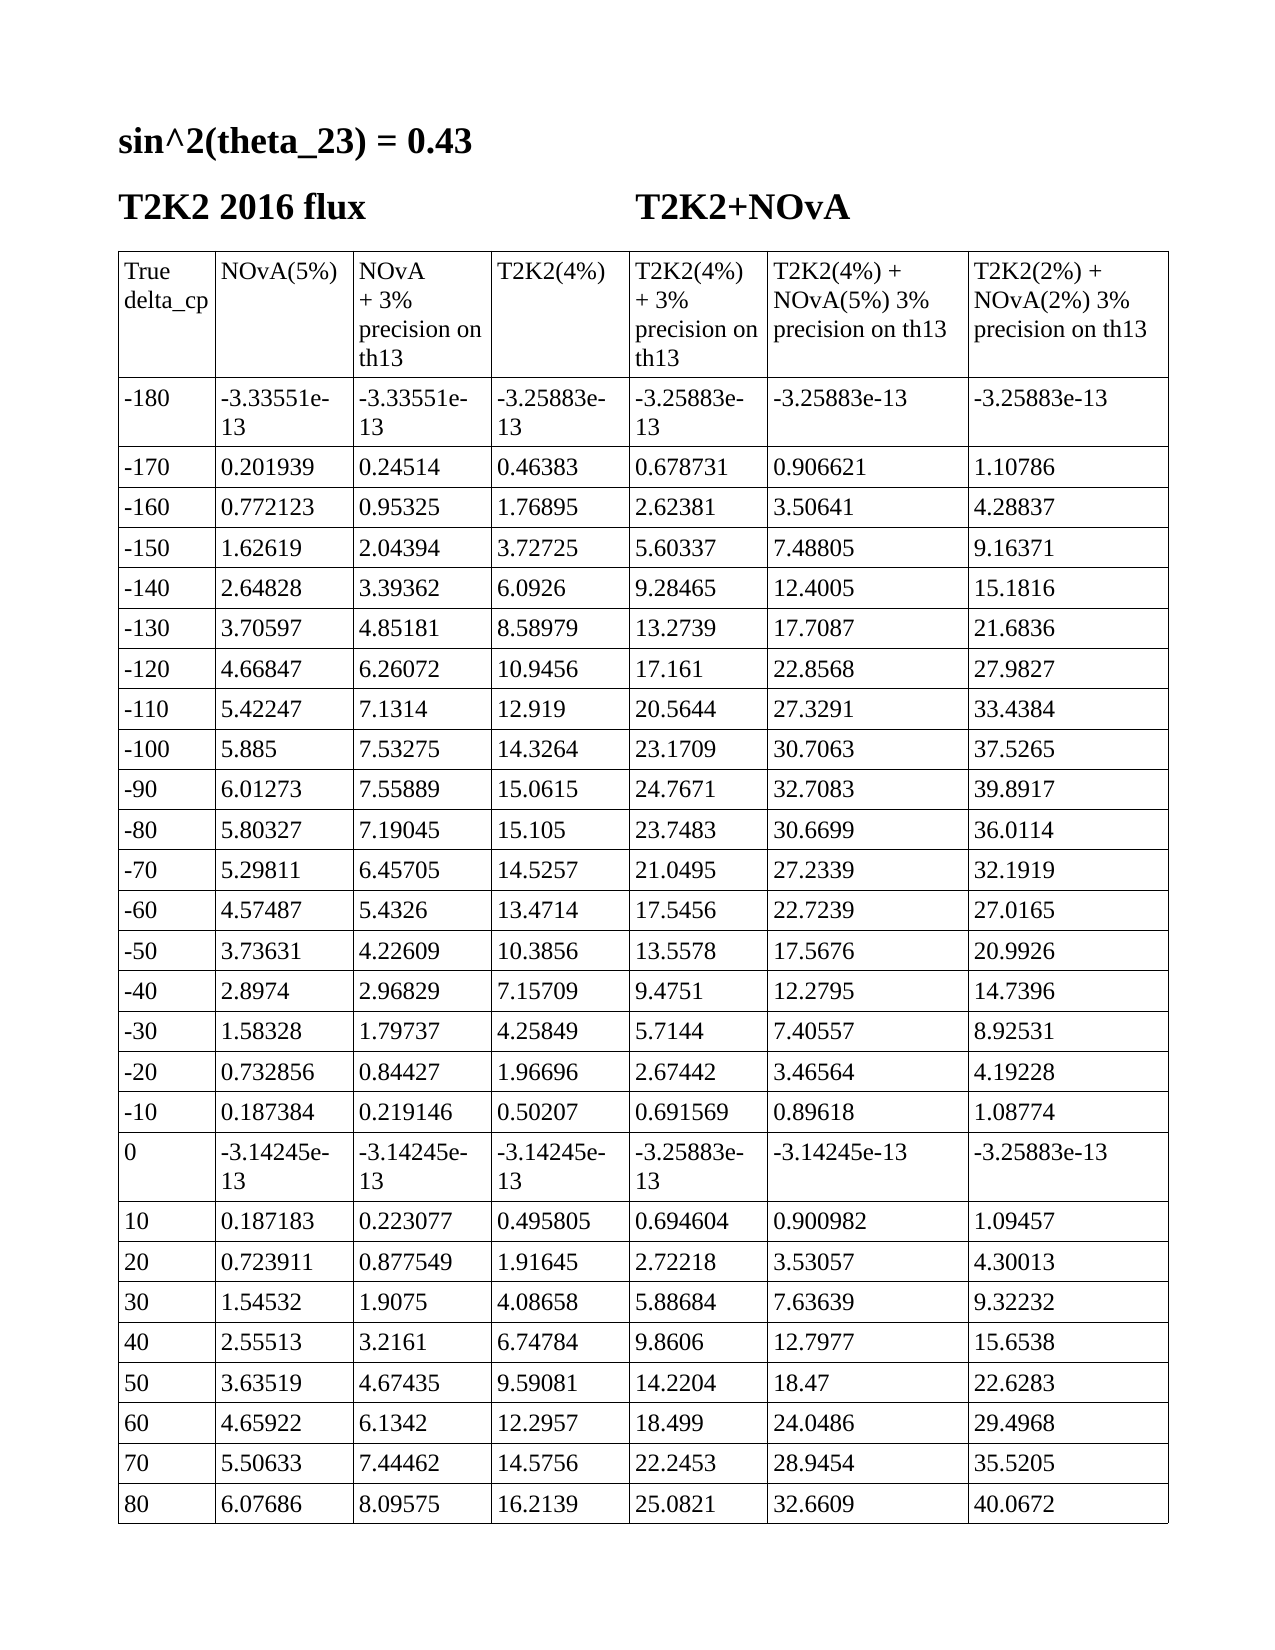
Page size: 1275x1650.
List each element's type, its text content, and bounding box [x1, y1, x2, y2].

table_cell -3.33551e-13 [216, 378, 353, 446]
table_cell 3.50641 [768, 488, 968, 527]
table_cell 12.2795 [768, 971, 968, 1011]
table_cell 0.219146 [354, 1092, 491, 1132]
table_cell 23.7483 [630, 810, 767, 849]
table_cell 1.9075 [354, 1282, 491, 1322]
table_cell -160 [119, 488, 215, 527]
table_cell 3.70597 [216, 609, 353, 648]
table_cell 5.29811 [216, 850, 353, 890]
table_cell 15.6538 [969, 1323, 1168, 1362]
table_cell 30.7063 [768, 730, 968, 769]
table_cell 9.28465 [630, 568, 767, 607]
table_cell 50 [119, 1363, 215, 1402]
table_cell 8.58979 [492, 609, 629, 648]
table_cell 1.54532 [216, 1282, 353, 1322]
table_cell 21.6836 [969, 609, 1168, 648]
table_cell 0.906621 [768, 447, 968, 487]
table_cell 0.723911 [216, 1242, 353, 1281]
table_cell 24.0486 [768, 1403, 968, 1442]
table_cell 12.919 [492, 689, 629, 728]
table_cell -3.25883e-13 [630, 378, 767, 446]
table_cell 10.3856 [492, 931, 629, 970]
table_cell 22.7239 [768, 891, 968, 930]
table_cell 4.08658 [492, 1282, 629, 1322]
table_cell -3.33551e-13 [354, 378, 491, 446]
table_cell -140 [119, 568, 215, 607]
table_cell 4.65922 [216, 1403, 353, 1442]
table_cell 3.73631 [216, 931, 353, 970]
table_cell 60 [119, 1403, 215, 1442]
table_cell -50 [119, 931, 215, 970]
table_cell -3.25883e-13 [969, 1133, 1168, 1201]
table_cell 0 [119, 1133, 215, 1201]
table_cell 0.50207 [492, 1092, 629, 1132]
table_cell 0.678731 [630, 447, 767, 487]
table_cell 4.85181 [354, 609, 491, 648]
table_cell 3.72725 [492, 528, 629, 567]
table_cell 14.5257 [492, 850, 629, 890]
table_cell 30.6699 [768, 810, 968, 849]
table_cell 2.62381 [630, 488, 767, 527]
table_cell 7.63639 [768, 1282, 968, 1322]
table_cell 2.67442 [630, 1052, 767, 1091]
table_cell 10 [119, 1202, 215, 1241]
table_header NOvA + 3% precision on th13 [354, 252, 491, 377]
table_cell 6.01273 [216, 770, 353, 809]
table_cell 6.07686 [216, 1484, 353, 1523]
table_cell 0.223077 [354, 1202, 491, 1241]
table_cell 24.7671 [630, 770, 767, 809]
table_header T2K2(4%) + 3% precision on th13 [630, 252, 767, 377]
table_cell 1.96696 [492, 1052, 629, 1091]
table_cell 17.7087 [768, 609, 968, 648]
table_cell 22.8568 [768, 649, 968, 688]
table_cell 17.161 [630, 649, 767, 688]
table_cell 5.88684 [630, 1282, 767, 1322]
table_cell 27.0165 [969, 891, 1168, 930]
table_cell 27.9827 [969, 649, 1168, 688]
table_cell -3.14245e-13 [354, 1133, 491, 1201]
table_cell -150 [119, 528, 215, 567]
table_cell 7.15709 [492, 971, 629, 1011]
table_cell 27.3291 [768, 689, 968, 728]
table_cell 0.772123 [216, 488, 353, 527]
table_cell -3.25883e-13 [768, 378, 968, 446]
table_cell 4.28837 [969, 488, 1168, 527]
table_cell 2.96829 [354, 971, 491, 1011]
table_cell 22.6283 [969, 1363, 1168, 1402]
table_cell -3.25883e-13 [630, 1133, 767, 1201]
table_cell 1.79737 [354, 1012, 491, 1051]
table_cell 14.7396 [969, 971, 1168, 1011]
table_cell 9.59081 [492, 1363, 629, 1402]
table_cell 21.0495 [630, 850, 767, 890]
table_cell 39.8917 [969, 770, 1168, 809]
table_cell 80 [119, 1484, 215, 1523]
table_cell 6.45705 [354, 850, 491, 890]
table_cell 12.7977 [768, 1323, 968, 1362]
table_cell 12.2957 [492, 1403, 629, 1442]
table_cell 40.0672 [969, 1484, 1168, 1523]
table_cell 2.64828 [216, 568, 353, 607]
table_cell -3.25883e-13 [969, 378, 1168, 446]
table_cell 6.74784 [492, 1323, 629, 1362]
table_cell 20 [119, 1242, 215, 1281]
table_cell 0.877549 [354, 1242, 491, 1281]
table_cell 0.201939 [216, 447, 353, 487]
table_cell 36.0114 [969, 810, 1168, 849]
table_cell 20.9926 [969, 931, 1168, 970]
table_cell 1.62619 [216, 528, 353, 567]
table_cell 0.95325 [354, 488, 491, 527]
table_cell 12.4005 [768, 568, 968, 607]
table_cell 9.32232 [969, 1282, 1168, 1322]
table_cell 17.5676 [768, 931, 968, 970]
table_cell -60 [119, 891, 215, 930]
table_cell 37.5265 [969, 730, 1168, 769]
table_header NOvA(5%) [216, 252, 353, 377]
table_cell 5.50633 [216, 1444, 353, 1483]
table_cell 2.72218 [630, 1242, 767, 1281]
table_cell 23.1709 [630, 730, 767, 769]
table_cell 20.5644 [630, 689, 767, 728]
table_cell -90 [119, 770, 215, 809]
table_cell 4.25849 [492, 1012, 629, 1051]
table_cell 70 [119, 1444, 215, 1483]
table_cell -30 [119, 1012, 215, 1051]
table_cell 5.42247 [216, 689, 353, 728]
table_cell 29.4968 [969, 1403, 1168, 1442]
table_cell 0.691569 [630, 1092, 767, 1132]
table_cell 18.47 [768, 1363, 968, 1402]
table_cell 16.2139 [492, 1484, 629, 1523]
table_cell 7.44462 [354, 1444, 491, 1483]
table_cell 0.495805 [492, 1202, 629, 1241]
table_cell 7.19045 [354, 810, 491, 849]
table_cell -3.25883e-13 [492, 378, 629, 446]
table_header T2K2(4%) [492, 252, 629, 377]
table_cell 13.5578 [630, 931, 767, 970]
table_cell 7.40557 [768, 1012, 968, 1051]
table_cell 6.0926 [492, 568, 629, 607]
table_cell 1.91645 [492, 1242, 629, 1281]
table_cell 2.55513 [216, 1323, 353, 1362]
table_cell 5.80327 [216, 810, 353, 849]
table_cell -170 [119, 447, 215, 487]
table_header T2K2(2%) + NOvA(2%) 3% precision on th13 [969, 252, 1168, 377]
table_cell 13.4714 [492, 891, 629, 930]
table_cell -3.14245e-13 [768, 1133, 968, 1201]
table_cell 8.09575 [354, 1484, 491, 1523]
table_cell -130 [119, 609, 215, 648]
table_cell -70 [119, 850, 215, 890]
table_cell 0.900982 [768, 1202, 968, 1241]
table_cell -100 [119, 730, 215, 769]
table_cell 32.6609 [768, 1484, 968, 1523]
table_cell 2.8974 [216, 971, 353, 1011]
table_cell 5.60337 [630, 528, 767, 567]
table_cell -120 [119, 649, 215, 688]
table_cell 4.67435 [354, 1363, 491, 1402]
table_cell 0.187384 [216, 1092, 353, 1132]
table_cell -20 [119, 1052, 215, 1091]
table_cell 10.9456 [492, 649, 629, 688]
table_cell 4.57487 [216, 891, 353, 930]
table_cell 32.7083 [768, 770, 968, 809]
table_cell 1.10786 [969, 447, 1168, 487]
table_cell -3.14245e-13 [216, 1133, 353, 1201]
table_cell 9.16371 [969, 528, 1168, 567]
table_cell 15.1816 [969, 568, 1168, 607]
table_cell 4.66847 [216, 649, 353, 688]
table_cell 8.92531 [969, 1012, 1168, 1051]
text sin^2(theta_23) = 0.43 [118, 118, 1157, 161]
table_cell 0.89618 [768, 1092, 968, 1132]
table_cell 30 [119, 1282, 215, 1322]
table_cell 0.694604 [630, 1202, 767, 1241]
table_cell 32.1919 [969, 850, 1168, 890]
table_cell -40 [119, 971, 215, 1011]
table_cell 4.22609 [354, 931, 491, 970]
table_cell 27.2339 [768, 850, 968, 890]
table_cell -10 [119, 1092, 215, 1132]
table_cell 18.499 [630, 1403, 767, 1442]
table_cell 40 [119, 1323, 215, 1362]
table_cell 3.46564 [768, 1052, 968, 1091]
table_cell 35.5205 [969, 1444, 1168, 1483]
table_cell 15.105 [492, 810, 629, 849]
table_cell 5.885 [216, 730, 353, 769]
table_cell 1.76895 [492, 488, 629, 527]
table_cell -180 [119, 378, 215, 446]
table_cell 7.1314 [354, 689, 491, 728]
table_cell 7.53275 [354, 730, 491, 769]
table_cell 6.1342 [354, 1403, 491, 1442]
table_cell 0.732856 [216, 1052, 353, 1091]
table_cell 1.58328 [216, 1012, 353, 1051]
table_cell 1.09457 [969, 1202, 1168, 1241]
table_cell 28.9454 [768, 1444, 968, 1483]
table_cell 4.30013 [969, 1242, 1168, 1281]
table_cell 33.4384 [969, 689, 1168, 728]
table_cell 3.39362 [354, 568, 491, 607]
text T2K2 2016 flux T2K2+NOvA [118, 184, 1157, 227]
table_cell 7.55889 [354, 770, 491, 809]
table_cell 14.2204 [630, 1363, 767, 1402]
table_cell 13.2739 [630, 609, 767, 648]
table_cell -3.14245e-13 [492, 1133, 629, 1201]
table_cell 14.3264 [492, 730, 629, 769]
table_cell 6.26072 [354, 649, 491, 688]
table_cell 15.0615 [492, 770, 629, 809]
table_cell 4.19228 [969, 1052, 1168, 1091]
table_header T2K2(4%) + NOvA(5%) 3% precision on th13 [768, 252, 968, 377]
table_cell 3.2161 [354, 1323, 491, 1362]
table_cell -110 [119, 689, 215, 728]
table_cell 22.2453 [630, 1444, 767, 1483]
table_cell 0.46383 [492, 447, 629, 487]
table_cell 5.7144 [630, 1012, 767, 1051]
table_cell 1.08774 [969, 1092, 1168, 1132]
table_cell 0.84427 [354, 1052, 491, 1091]
table_cell 17.5456 [630, 891, 767, 930]
table_cell 9.8606 [630, 1323, 767, 1362]
table_cell 9.4751 [630, 971, 767, 1011]
table_cell 0.24514 [354, 447, 491, 487]
table_cell 3.63519 [216, 1363, 353, 1402]
table_header True delta_cp [119, 252, 215, 377]
table_cell 14.5756 [492, 1444, 629, 1483]
table_cell 7.48805 [768, 528, 968, 567]
table_cell 25.0821 [630, 1484, 767, 1523]
table_cell 3.53057 [768, 1242, 968, 1281]
table_cell 2.04394 [354, 528, 491, 567]
table_cell 5.4326 [354, 891, 491, 930]
table_cell -80 [119, 810, 215, 849]
table_cell 0.187183 [216, 1202, 353, 1241]
